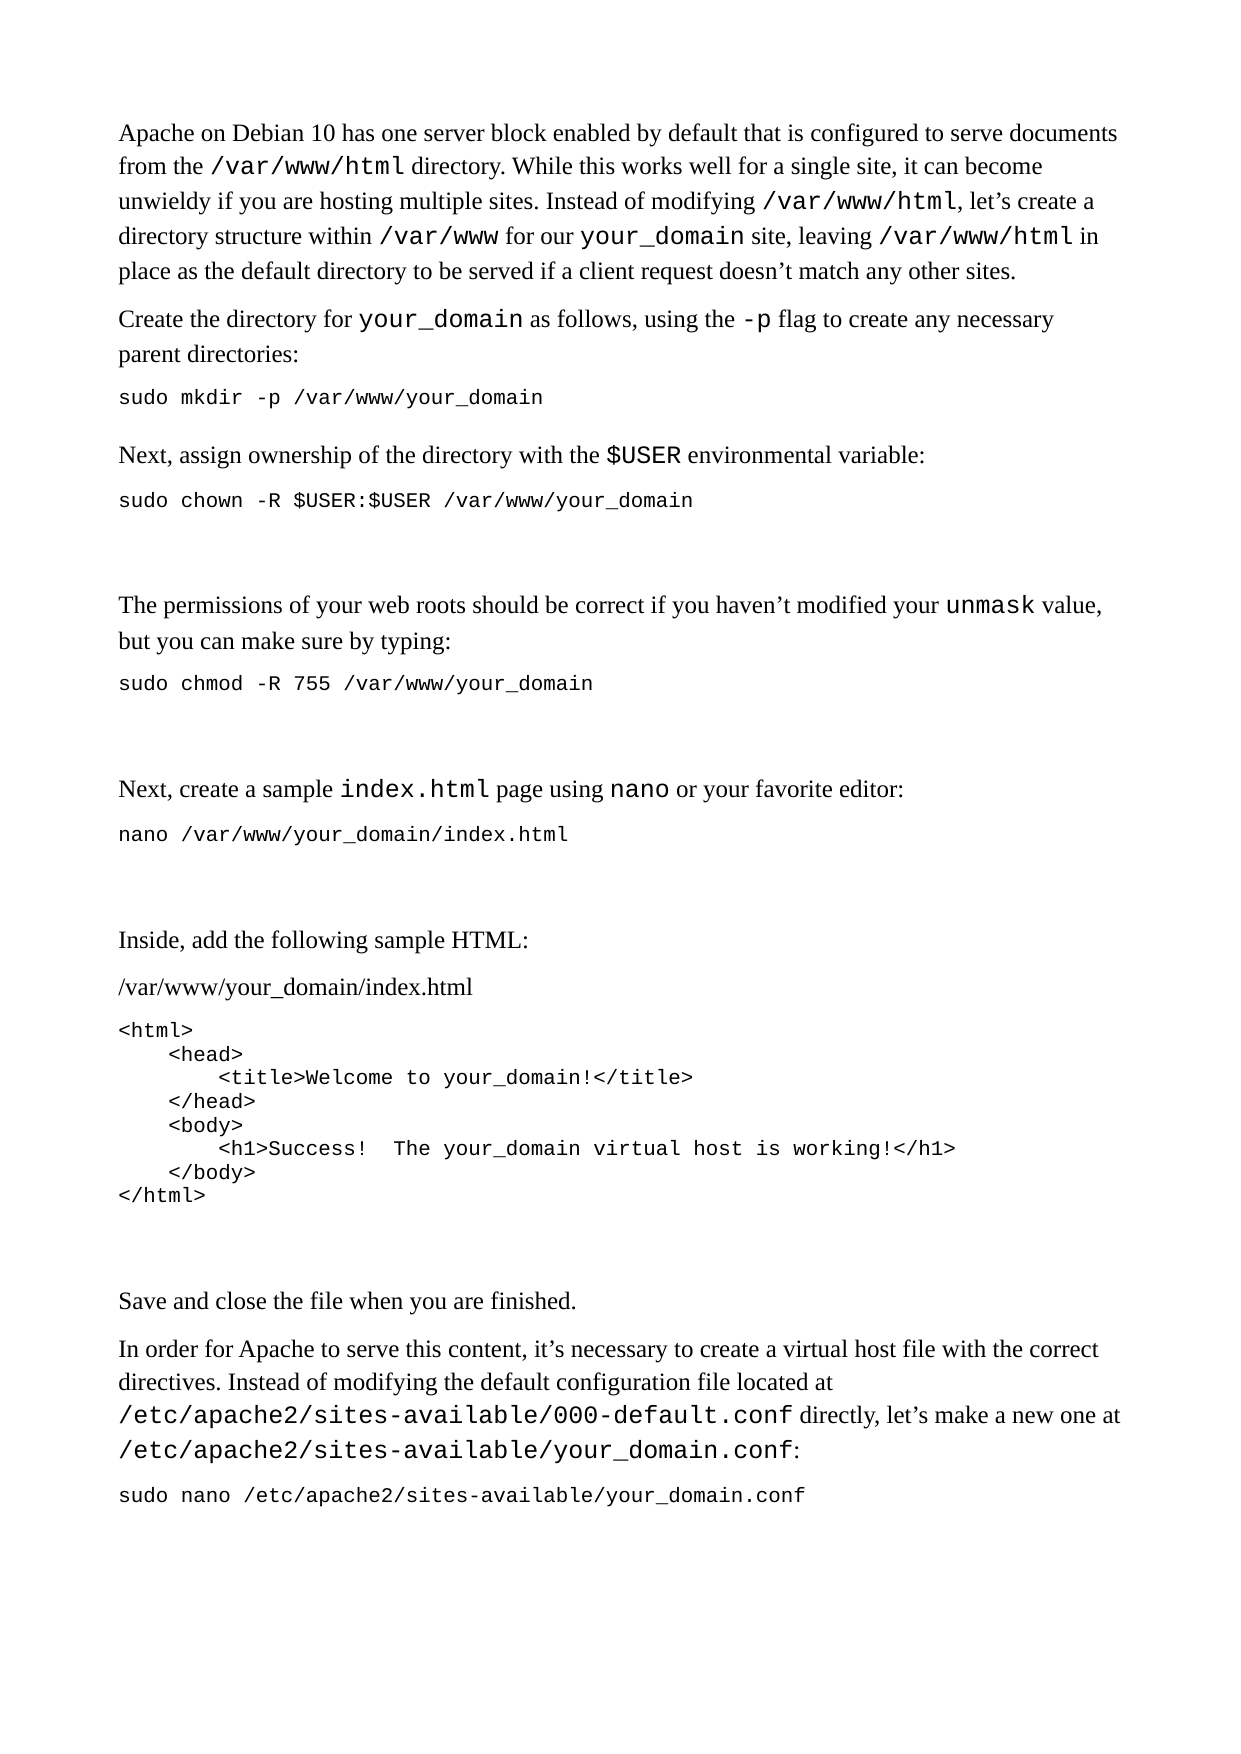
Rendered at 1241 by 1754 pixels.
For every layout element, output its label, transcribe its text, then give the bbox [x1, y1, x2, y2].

text The permissions of your web roots should be correct if you haven’t modified your unmask value, but you can make sure by typing: [118, 591, 1122, 654]
text In order for Apache to serve this content, it’s necessary to create a virtual host file with the correct directives. Instead of modifying the default configuration file located at /etc/apache2/sites-available/000-default.conf directly, let’s make a new one at /etc/apache2/sites-available/your_domain.conf: [118, 1334, 1122, 1466]
text sudo mkdir -p /var/www/your_domain [118, 387, 1122, 410]
text <head> [118, 1044, 1122, 1067]
text nano /var/www/your_domain/index.html [118, 824, 1122, 848]
text Apache on Debian 10 has one server block enabled by default that is configured to serve documents from the /var/www/html directory. While this works well for a single site, it can become unwieldy if you are hosting multiple sites. Instead of modifying /var/www/html, let’s create a directory structure within /var/www for our your_domain site, leaving /var/www/html in place as the default directory to be served if a client request doesn’t match any other sites. [118, 118, 1122, 285]
text Create the directory for your_domain as follows, using the -p flag to create any necessary parent directories: [118, 304, 1122, 368]
text /var/www/your_domain/index.html [118, 972, 1122, 1001]
text Next, assign ownership of the directory with the $USER environmental variable: [118, 440, 1122, 471]
text </head> [118, 1091, 1122, 1114]
text Next, create a sample index.html page using nano or your favorite editor: [118, 774, 1122, 805]
text <html> [118, 1020, 1122, 1044]
text </html> [118, 1186, 1122, 1209]
text Inside, add the following sample HTML: [118, 925, 1122, 953]
text Save and close the file when you are finished. [118, 1286, 1122, 1315]
text <title>Welcome to your_domain!</title> [118, 1067, 1122, 1091]
text sudo chown -R $USER:$USER /var/www/your_domain [118, 490, 1122, 513]
text sudo nano /etc/apache2/sites-available/your_domain.conf [118, 1485, 1122, 1509]
text <body> [118, 1114, 1122, 1138]
text sudo chmod -R 755 /var/www/your_domain [118, 673, 1122, 697]
text <h1>Success! The your_domain virtual host is working!</h1> [118, 1138, 1122, 1162]
text </body> [118, 1162, 1122, 1186]
